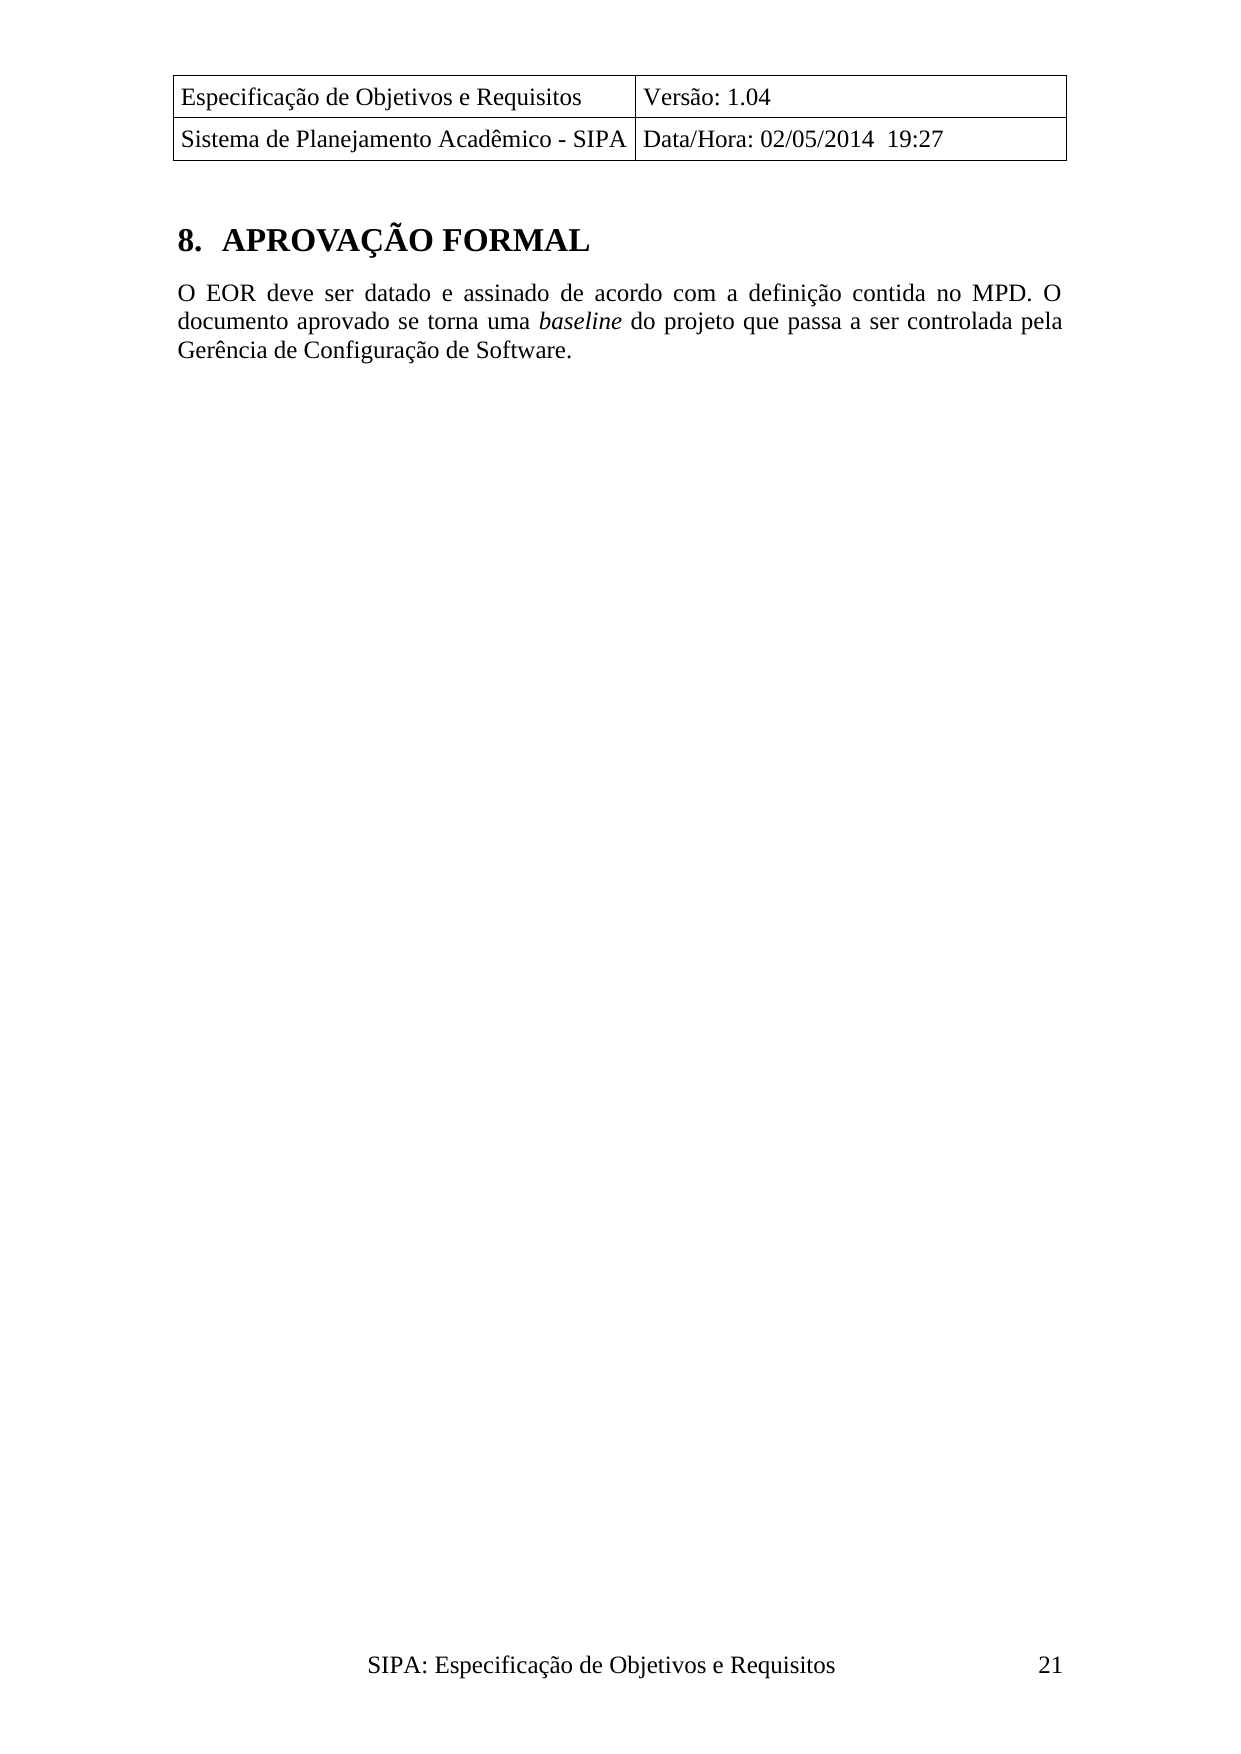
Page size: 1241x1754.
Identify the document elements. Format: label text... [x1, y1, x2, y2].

text O EOR deve ser datado e assinado de acordo com a definição contida no MPD. O documento aprovado se torna uma baseline do projeto que passa a ser controlada pela Gerência de Configuração de Software. [177, 278, 1063, 364]
subtitle APROVAÇÃO FORMAL [177, 221, 1063, 259]
